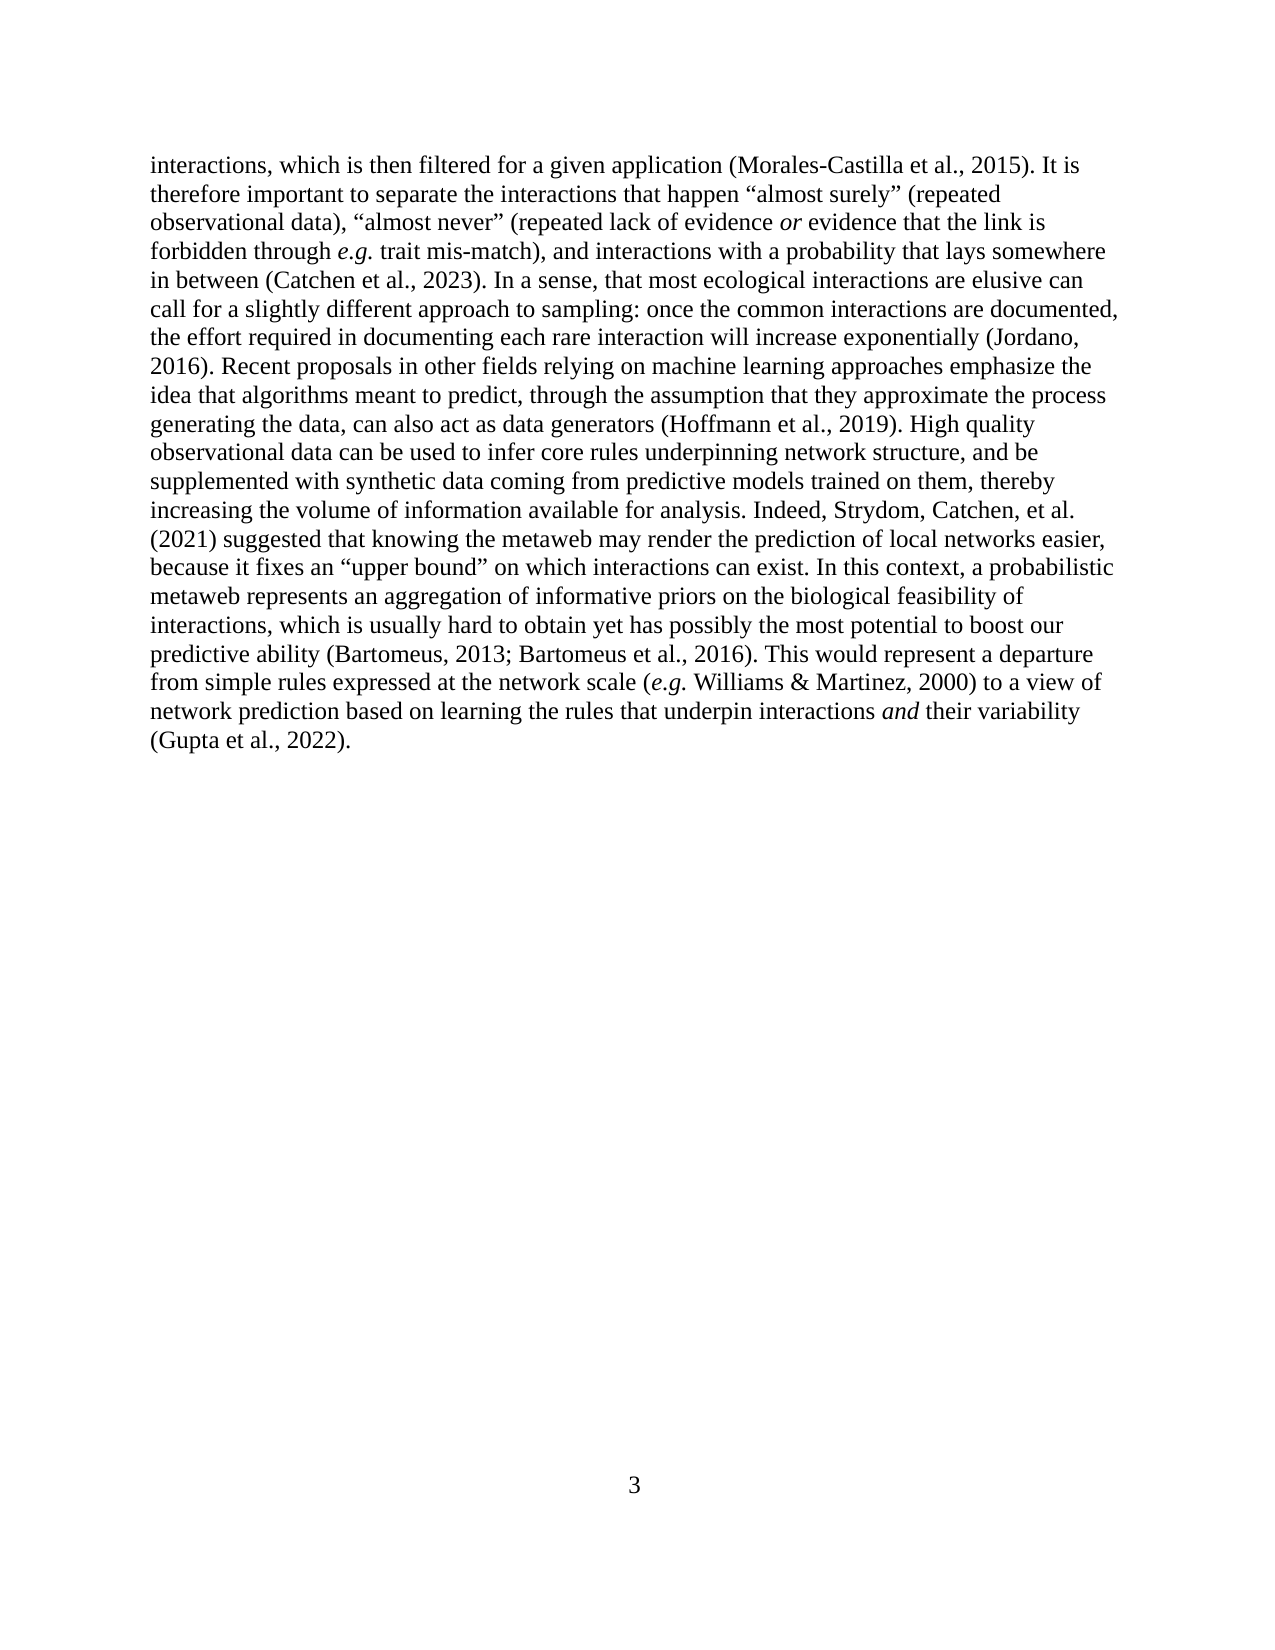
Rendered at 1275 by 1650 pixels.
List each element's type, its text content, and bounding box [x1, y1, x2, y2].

text interactions, which is then filtered for a given application (Morales-Castilla et al., 2015). It is therefore important to separate the interactions that happen “almost surely” (repeated observational data), “almost never” (repeated lack of evidence or evidence that the link is forbidden through e.g. trait mis-match), and interactions with a probability that lays somewhere in between (Catchen et al., 2023). In a sense, that most ecological interactions are elusive can call for a slightly different approach to sampling: once the common interactions are documented, the effort required in documenting each rare interaction will increase exponentially (Jordano, 2016). Recent proposals in other fields relying on machine learning approaches emphasize the idea that algorithms meant to predict, through the assumption that they approximate the process generating the data, can also act as data generators (Hoffmann et al., 2019). High quality observational data can be used to infer core rules underpinning network structure, and be supplemented with synthetic data coming from predictive models trained on them, thereby increasing the volume of information available for analysis. Indeed, Strydom, Catchen, et al. (2021) suggested that knowing the metaweb may render the prediction of local networks easier, because it fixes an “upper bound” on which interactions can exist. In this context, a probabilistic metaweb represents an aggregation of informative priors on the biological feasibility of interactions, which is usually hard to obtain yet has possibly the most potential to boost our predictive ability (Bartomeus, 2013; Bartomeus et al., 2016). This would represent a departure from simple rules expressed at the network scale (e.g. Williams & Martinez, 2000) to a view of network prediction based on learning the rules that underpin interactions and their variability (Gupta et al., 2022). [150, 150, 1125, 754]
